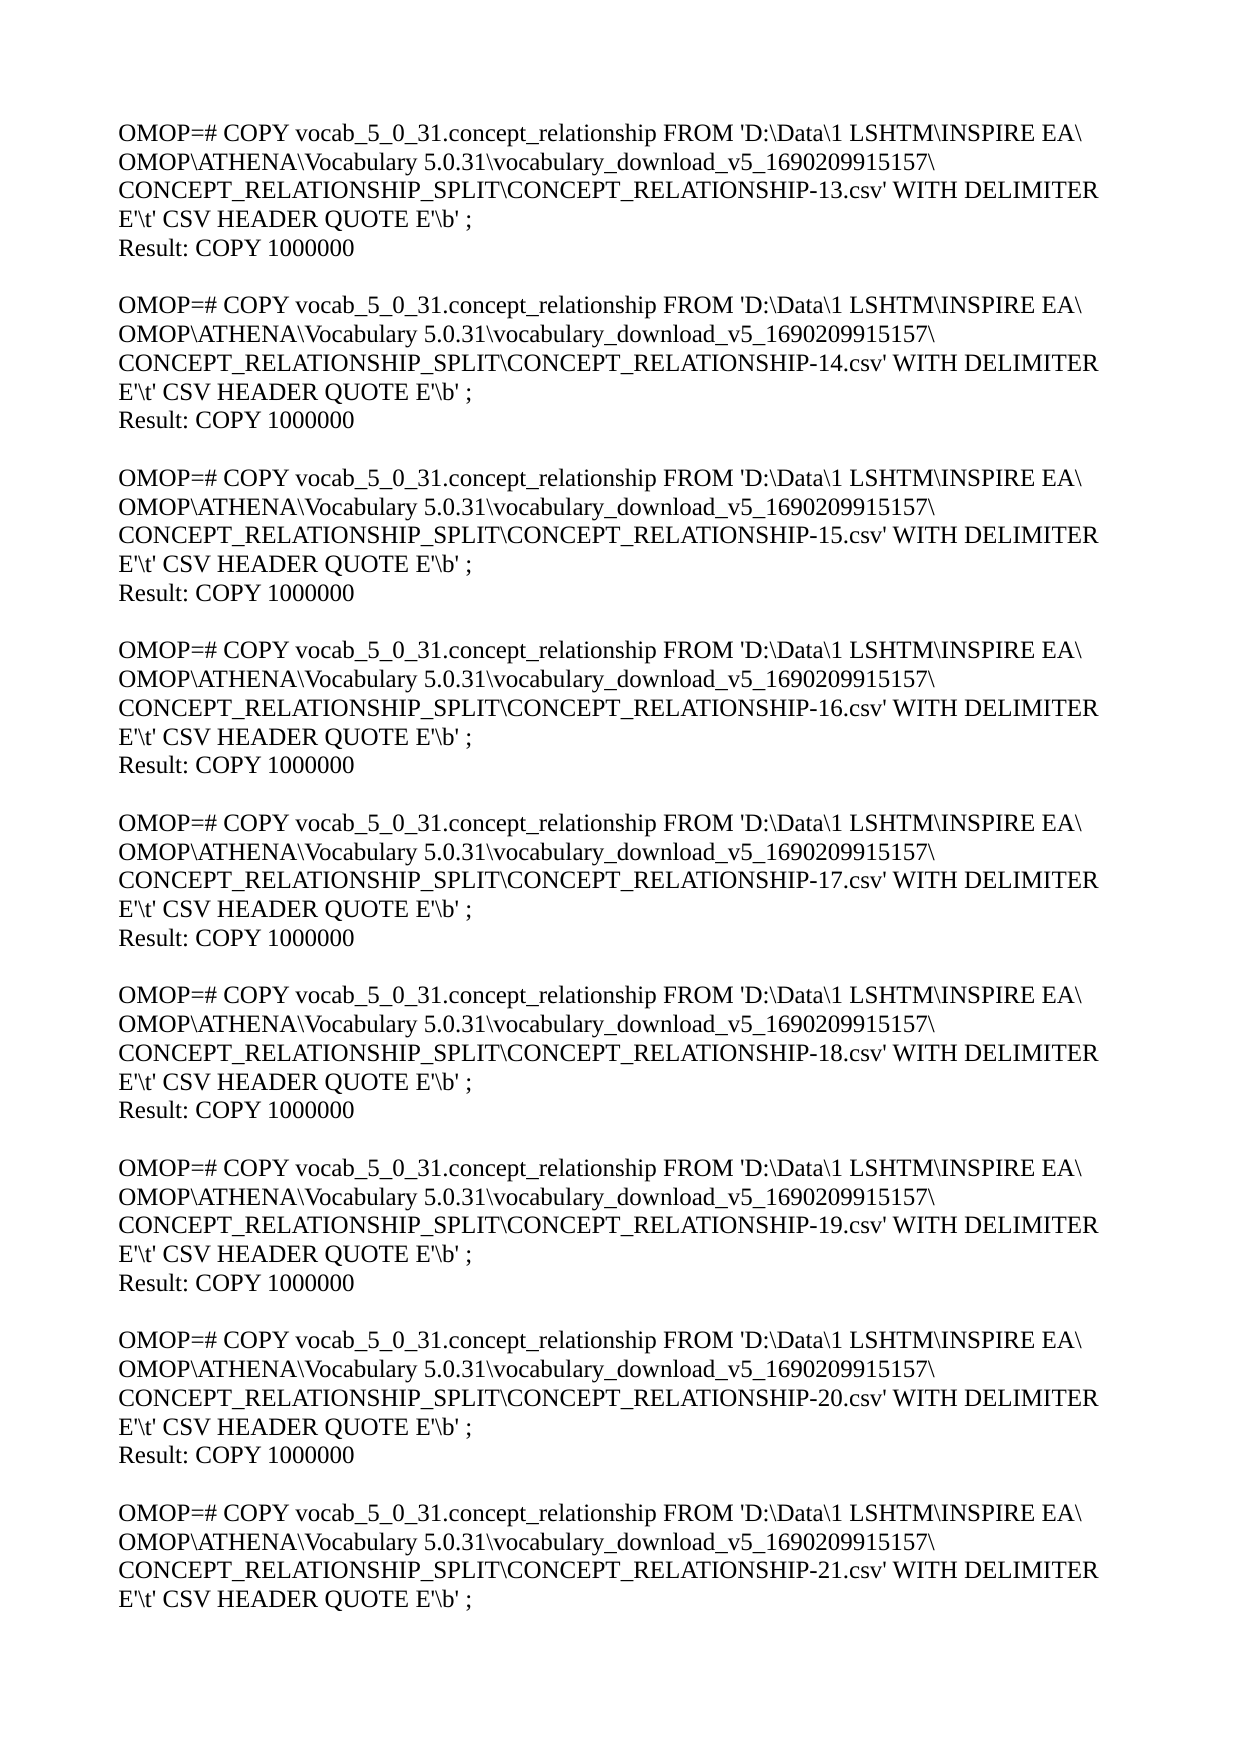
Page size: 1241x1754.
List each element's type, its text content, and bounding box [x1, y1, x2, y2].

text OMOP=# COPY vocab_5_0_31.concept_relationship FROM 'D:\Data\1 LSHTM\INSPIRE EA\OMOP\ATHENA\Vocabulary 5.0.31\vocabulary_download_v5_1690209915157\CONCEPT_RELATIONSHIP_SPLIT\CONCEPT_RELATIONSHIP-16.csv' WITH DELIMITER E'\t' CSV HEADER QUOTE E'\b' ; [118, 636, 1122, 751]
text OMOP=# COPY vocab_5_0_31.concept_relationship FROM 'D:\Data\1 LSHTM\INSPIRE EA\OMOP\ATHENA\Vocabulary 5.0.31\vocabulary_download_v5_1690209915157\CONCEPT_RELATIONSHIP_SPLIT\CONCEPT_RELATIONSHIP-17.csv' WITH DELIMITER E'\t' CSV HEADER QUOTE E'\b' ; [118, 808, 1122, 923]
text Result: COPY 1000000 [118, 923, 1122, 952]
text OMOP=# COPY vocab_5_0_31.concept_relationship FROM 'D:\Data\1 LSHTM\INSPIRE EA\OMOP\ATHENA\Vocabulary 5.0.31\vocabulary_download_v5_1690209915157\CONCEPT_RELATIONSHIP_SPLIT\CONCEPT_RELATIONSHIP-13.csv' WITH DELIMITER E'\t' CSV HEADER QUOTE E'\b' ; [118, 118, 1122, 233]
text OMOP=# COPY vocab_5_0_31.concept_relationship FROM 'D:\Data\1 LSHTM\INSPIRE EA\OMOP\ATHENA\Vocabulary 5.0.31\vocabulary_download_v5_1690209915157\CONCEPT_RELATIONSHIP_SPLIT\CONCEPT_RELATIONSHIP-20.csv' WITH DELIMITER E'\t' CSV HEADER QUOTE E'\b' ; [118, 1326, 1122, 1441]
text Result: COPY 1000000 [118, 406, 1122, 434]
text Result: COPY 1000000 [118, 578, 1122, 607]
text OMOP=# COPY vocab_5_0_31.concept_relationship FROM 'D:\Data\1 LSHTM\INSPIRE EA\OMOP\ATHENA\Vocabulary 5.0.31\vocabulary_download_v5_1690209915157\CONCEPT_RELATIONSHIP_SPLIT\CONCEPT_RELATIONSHIP-21.csv' WITH DELIMITER E'\t' CSV HEADER QUOTE E'\b' ; [118, 1498, 1122, 1613]
text Result: COPY 1000000 [118, 1096, 1122, 1124]
text OMOP=# COPY vocab_5_0_31.concept_relationship FROM 'D:\Data\1 LSHTM\INSPIRE EA\OMOP\ATHENA\Vocabulary 5.0.31\vocabulary_download_v5_1690209915157\CONCEPT_RELATIONSHIP_SPLIT\CONCEPT_RELATIONSHIP-19.csv' WITH DELIMITER E'\t' CSV HEADER QUOTE E'\b' ; [118, 1153, 1122, 1268]
text Result: COPY 1000000 [118, 1268, 1122, 1297]
text OMOP=# COPY vocab_5_0_31.concept_relationship FROM 'D:\Data\1 LSHTM\INSPIRE EA\OMOP\ATHENA\Vocabulary 5.0.31\vocabulary_download_v5_1690209915157\CONCEPT_RELATIONSHIP_SPLIT\CONCEPT_RELATIONSHIP-14.csv' WITH DELIMITER E'\t' CSV HEADER QUOTE E'\b' ; [118, 291, 1122, 406]
text Result: COPY 1000000 [118, 1441, 1122, 1469]
text OMOP=# COPY vocab_5_0_31.concept_relationship FROM 'D:\Data\1 LSHTM\INSPIRE EA\OMOP\ATHENA\Vocabulary 5.0.31\vocabulary_download_v5_1690209915157\CONCEPT_RELATIONSHIP_SPLIT\CONCEPT_RELATIONSHIP-18.csv' WITH DELIMITER E'\t' CSV HEADER QUOTE E'\b' ; [118, 981, 1122, 1096]
text OMOP=# COPY vocab_5_0_31.concept_relationship FROM 'D:\Data\1 LSHTM\INSPIRE EA\OMOP\ATHENA\Vocabulary 5.0.31\vocabulary_download_v5_1690209915157\CONCEPT_RELATIONSHIP_SPLIT\CONCEPT_RELATIONSHIP-15.csv' WITH DELIMITER E'\t' CSV HEADER QUOTE E'\b' ; [118, 463, 1122, 578]
text Result: COPY 1000000 [118, 233, 1122, 262]
text Result: COPY 1000000 [118, 751, 1122, 779]
